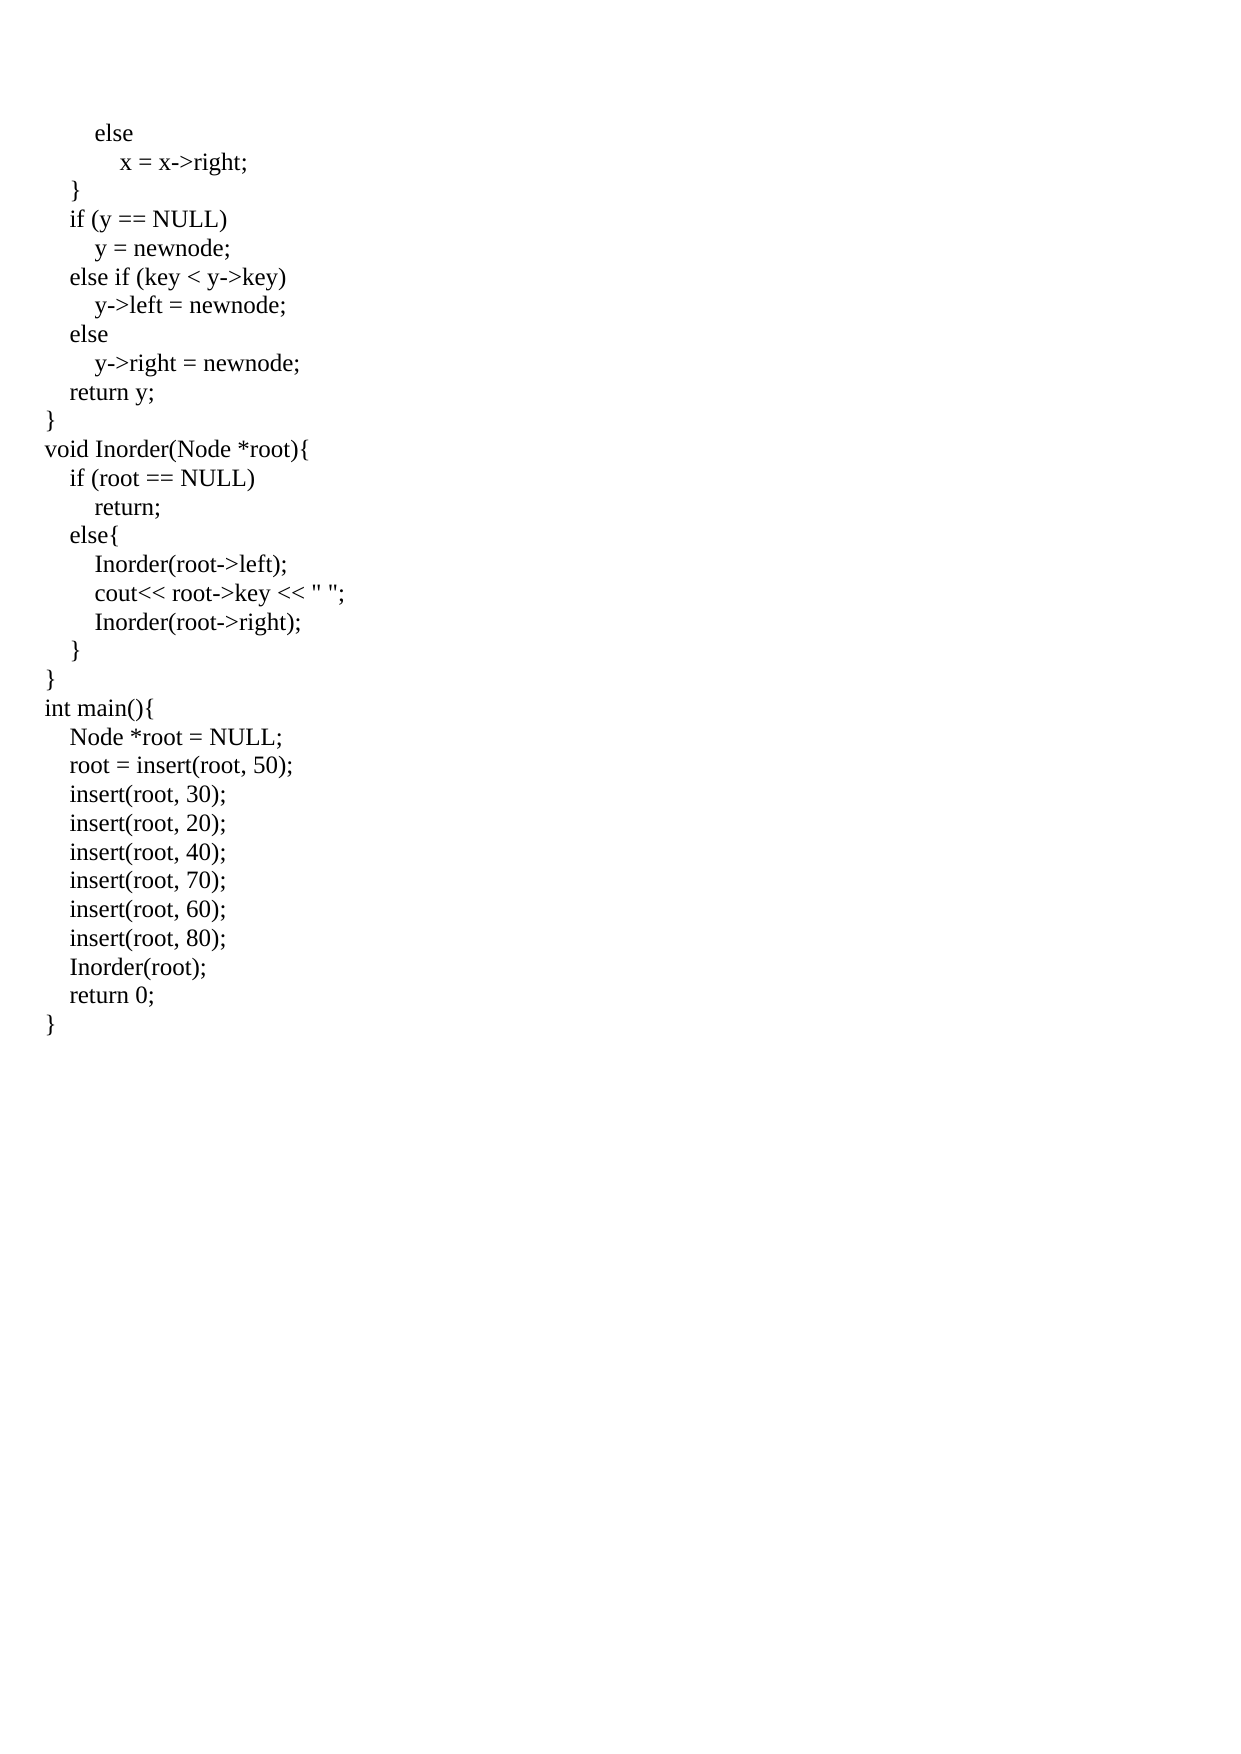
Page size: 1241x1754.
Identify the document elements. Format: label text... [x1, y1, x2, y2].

text else if (key < y->key) [44, 262, 1122, 291]
text else [44, 118, 1122, 147]
text return y; [44, 377, 1122, 406]
text insert(root, 70); [44, 866, 1122, 894]
text insert(root, 20); [44, 808, 1122, 837]
text insert(root, 40); [44, 837, 1122, 866]
text x = x->right; [44, 147, 1122, 176]
text void Inorder(Node *root){ [44, 434, 1122, 463]
text root = insert(root, 50); [44, 751, 1122, 779]
text return 0; [44, 981, 1122, 1009]
text if (root == NULL) [44, 463, 1122, 492]
text Inorder(root->left); [44, 549, 1122, 578]
text if (y == NULL) [44, 204, 1122, 233]
text Inorder(root->right); [44, 607, 1122, 636]
text } [44, 636, 1122, 664]
text insert(root, 30); [44, 779, 1122, 808]
text insert(root, 80); [44, 923, 1122, 952]
text y->left = newnode; [44, 291, 1122, 319]
text Node *root = NULL; [44, 722, 1122, 751]
text int main(){ [44, 693, 1122, 722]
text else{ [44, 521, 1122, 549]
text y = newnode; [44, 233, 1122, 262]
text } [44, 664, 1122, 693]
text } [44, 176, 1122, 204]
text cout<< root->key << " "; [44, 578, 1122, 607]
text } [44, 1009, 1122, 1038]
text y->right = newnode; [44, 348, 1122, 377]
text insert(root, 60); [44, 894, 1122, 923]
text else [44, 319, 1122, 348]
text } [44, 406, 1122, 434]
text return; [44, 492, 1122, 521]
text Inorder(root); [44, 952, 1122, 981]
